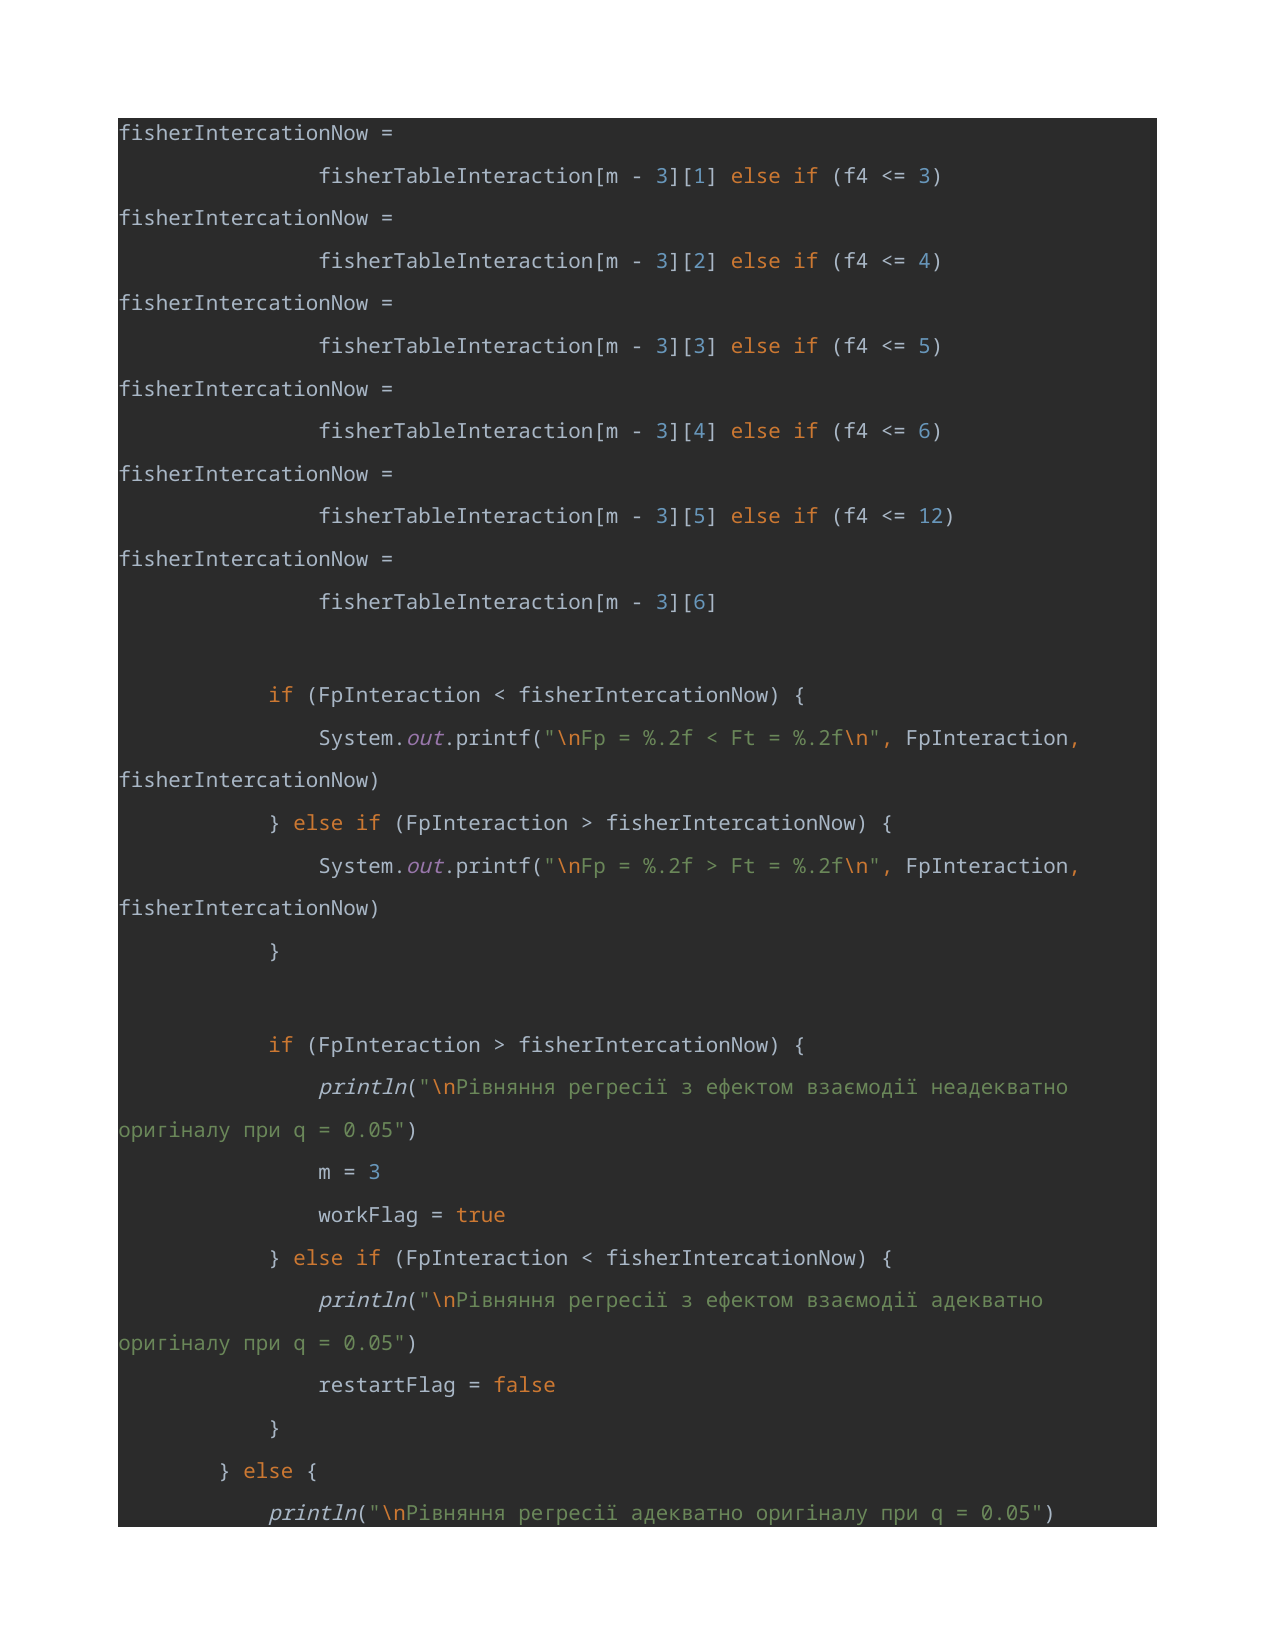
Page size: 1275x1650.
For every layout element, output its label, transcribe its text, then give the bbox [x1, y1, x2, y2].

text fisherIntercationNow = fisherTableInteraction[m - 3][1] else if (f4 <= 3) fisherIntercationNow = fisherTableInteraction[m - 3][2] else if (f4 <= 4) fisherIntercationNow = fisherTableInteraction[m - 3][3] else if (f4 <= 5) fisherIntercationNow = fisherTableInteraction[m - 3][4] else if (f4 <= 6) fisherIntercationNow = fisherTableInteraction[m - 3][5] else if (f4 <= 12) fisherIntercationNow = fisherTableInteraction[m - 3][6] if (FpInteraction < fisherIntercationNow) { System.out.printf("\nFp = %.2f < Ft = %.2f\n", FpInteraction, fisherIntercationNow) } else if (FpInteraction > fisherIntercationNow) { System.out.printf("\nFp = %.2f > Ft = %.2f\n", FpInteraction, fisherIntercationNow) } if (FpInteraction > fisherIntercationNow) { println("\nРівняння регресії з ефектом взаємодії неадекватно оригіналу при q = 0.05") m = 3 workFlag = true } else if (FpInteraction < fisherIntercationNow) { println("\nРівняння регресії з ефектом взаємодії адекватно оригіналу при q = 0.05") restartFlag = false } } else { println("\nРівняння регресії адекватно оригіналу при q = 0.05") [118, 118, 1157, 1527]
